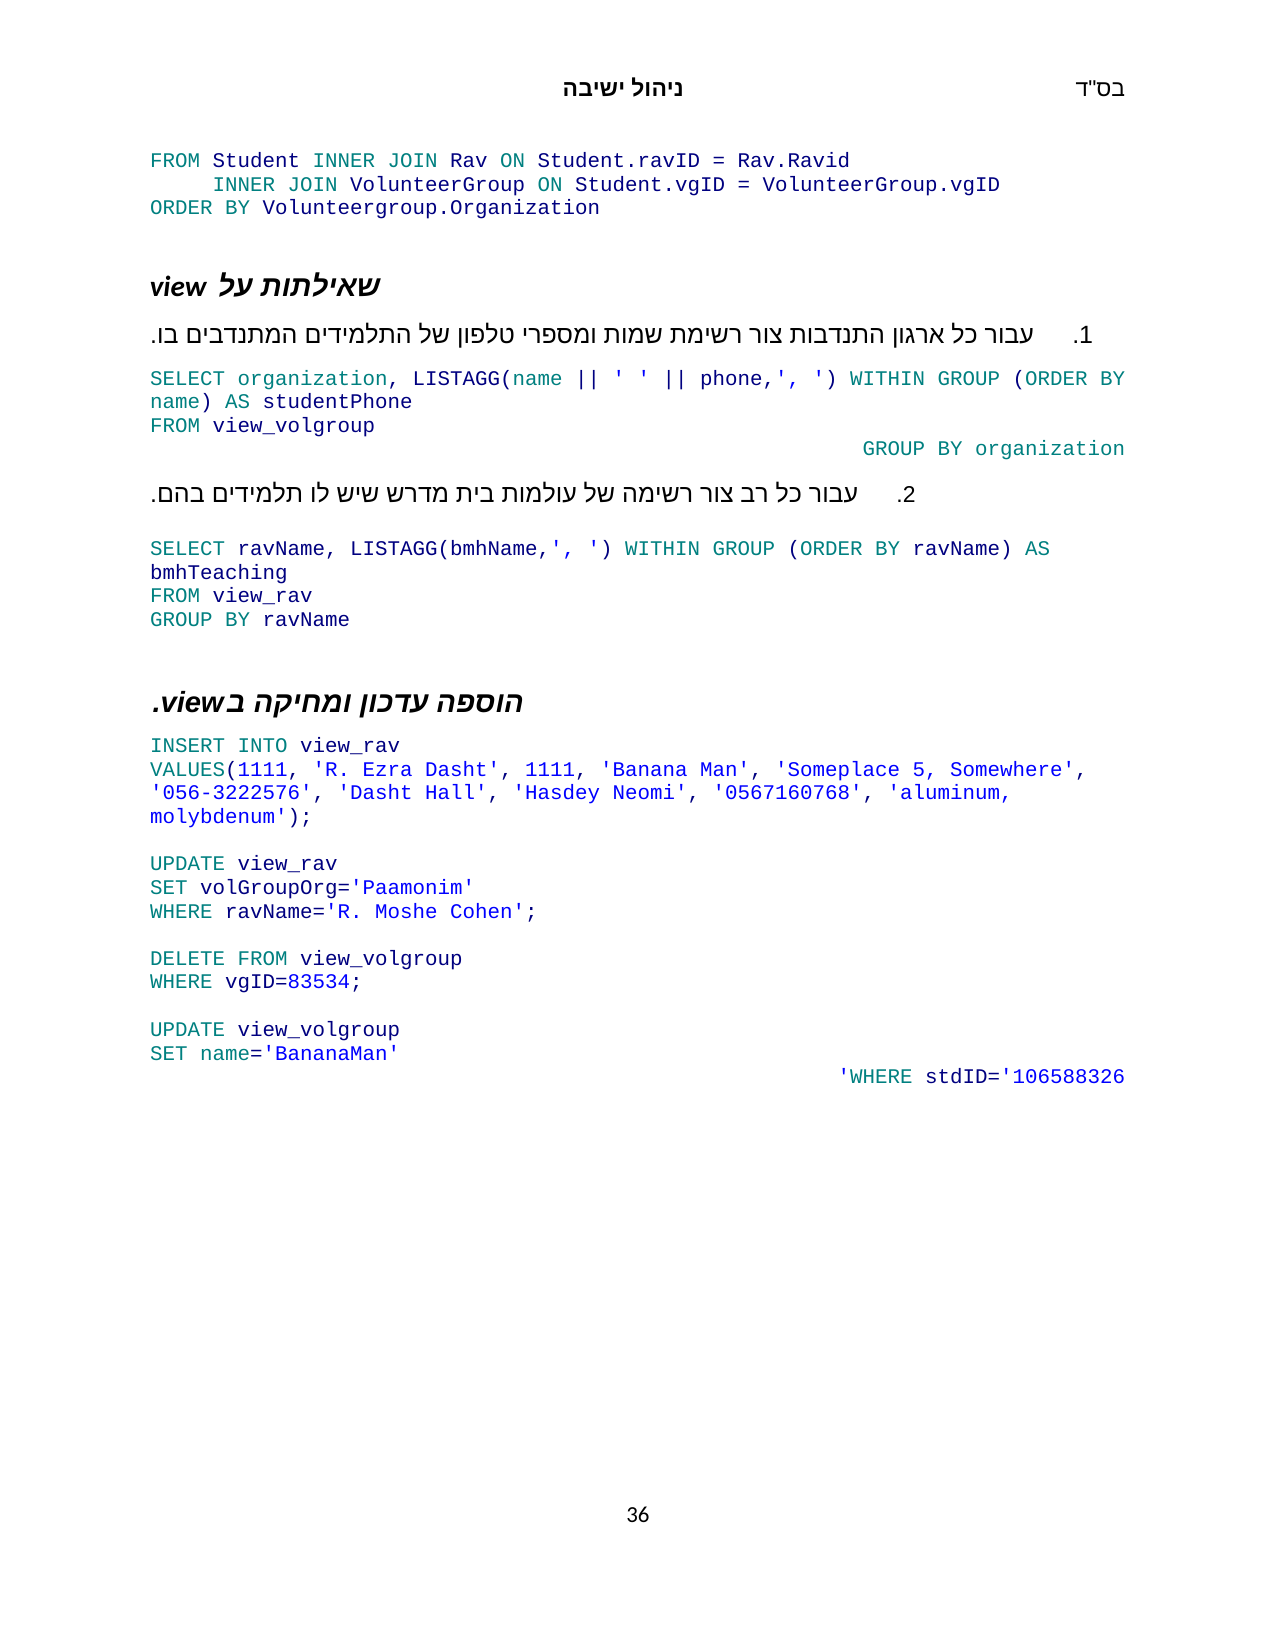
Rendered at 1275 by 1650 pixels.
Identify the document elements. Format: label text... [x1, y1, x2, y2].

text INNER JOIN VolunteerGroup ON Student.vgID = VolunteerGroup.vgID [150, 174, 1125, 197]
text SET volGroupOrg='Paamonim' [150, 877, 1125, 901]
text DELETE FROM view_volgroup [150, 948, 1125, 972]
text GROUP BY ravName [150, 609, 1125, 633]
text UPDATE view_volgroup [150, 1019, 1125, 1042]
text FROM Student INNER JOIN Rav ON Student.ravID = Rav.Ravid [150, 150, 1125, 174]
text VALUES(1111, 'R. Ezra Dasht', 1111, 'Banana Man', 'Someplace 5, Somewhere', '056-3222576', 'Dasht Hall', 'Hasdey Neomi', '0567160768', 'aluminum, molybdenum'); [150, 759, 1125, 830]
text WHERE vgID=83534; [150, 972, 1125, 995]
text WHERE ravName='R. Moshe Cohen'; [150, 901, 1125, 924]
text FROM view_volgroup [150, 415, 1125, 438]
list עבור כל ארגון התנדבות צור רשימת שמות ומספרי טלפון של התלמידים המתנדבים בו. [150, 320, 1087, 349]
text WHERE stdID='106588326' [150, 1066, 1125, 1090]
text SELECT ravName, LISTAGG(bmhName,', ') WITHIN GROUP (ORDER BY ravName) AS bmhTeaching [150, 507, 1125, 585]
text הוספה עדכון ומחיקה בview. [150, 685, 1125, 718]
text שאילתות על view [150, 268, 1125, 304]
text GROUP BY organization [150, 438, 1125, 462]
text SELECT organization, LISTAGG(name || ' ' || phone,', ') WITHIN GROUP (ORDER BY name) AS studentPhone [150, 367, 1125, 415]
text FROM view_rav [150, 585, 1125, 609]
text UPDATE view_rav [150, 853, 1125, 877]
list עבור כל רב צור רשימה של עולמות בית מדרש שיש לו תלמידים בהם. [150, 479, 1087, 507]
text INSERT INTO view_rav [150, 735, 1125, 759]
text ORDER BY Volunteergroup.Organization [150, 197, 1125, 221]
text SET name='BananaMan' [150, 1042, 1125, 1066]
